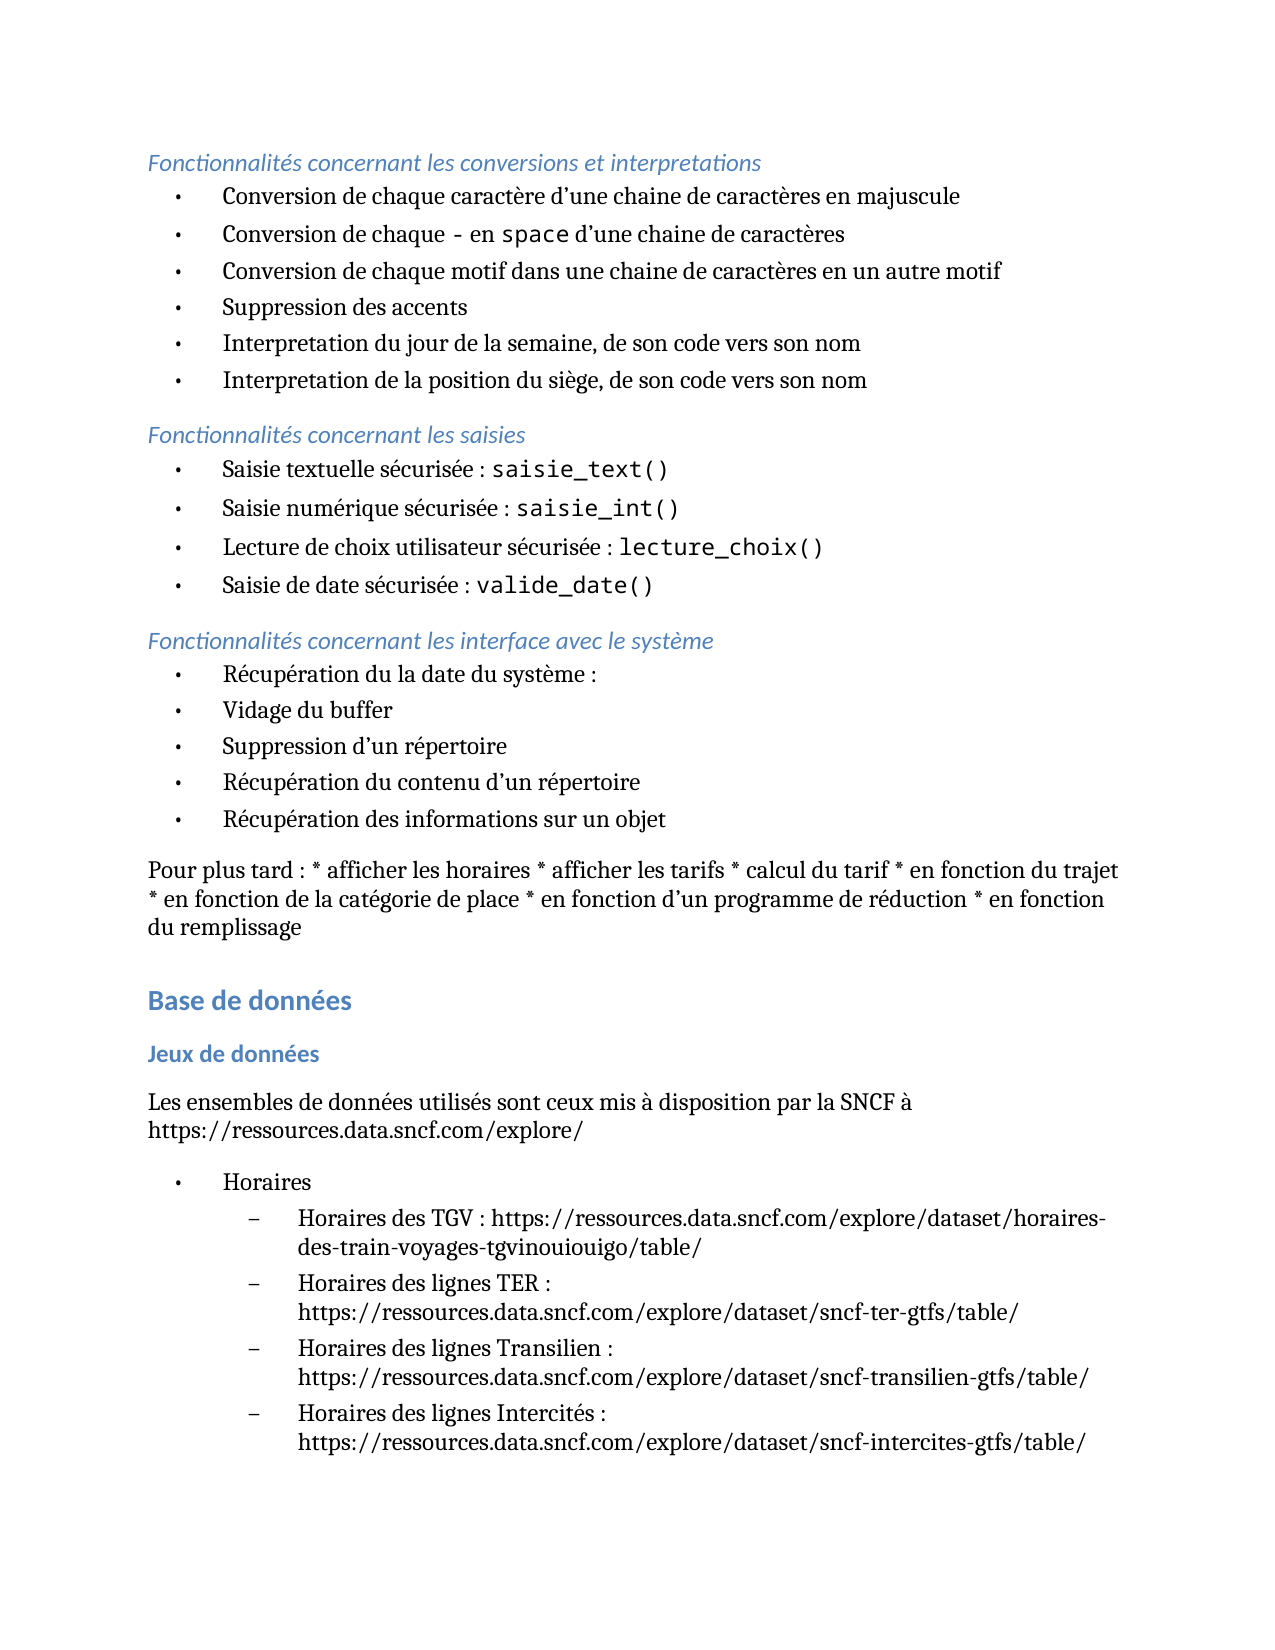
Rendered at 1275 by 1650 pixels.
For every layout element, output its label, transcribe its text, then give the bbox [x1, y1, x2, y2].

list Récupération du la date du système : [173, 659, 1127, 688]
subtitle Base de données [148, 982, 1127, 1017]
list Horaires des lignes TER : https://ressources.data.sncf.com/explore/dataset/sncf-ter-gtfs/table/ [248, 1269, 1127, 1326]
list Horaires des lignes Transilien : https://ressources.data.sncf.com/explore/dataset/sncf-transilien-gtfs/table/ [248, 1334, 1127, 1391]
list Interpretation du jour de la semaine, de son code vers son nom [173, 329, 1127, 358]
list Récupération du contenu d’un répertoire [173, 768, 1127, 797]
list Lecture de choix utilisateur sécurisée : lecture_choix() [173, 531, 1127, 562]
text Les ensembles de données utilisés sont ceux mis à disposition par la SNCF à https://ressources.data.sncf.com/explore/ [148, 1087, 1127, 1145]
list Saisie numérique sécurisée : saisie_int() [173, 492, 1127, 523]
list Saisie textuelle sécurisée : saisie_text() [173, 453, 1127, 484]
list Horaires [173, 1167, 1127, 1196]
list Saisie de date sécurisée : valide_date() [173, 569, 1127, 601]
list Conversion de chaque - en space d’une chaine de caractères [173, 218, 1127, 249]
text Pour plus tard : * afficher les horaires * afficher les tarifs * calcul du tarif * en fonction du trajet * en fonction de la catégorie de place * en fonction d’un programme de réduction * en fonction du remplissage [148, 856, 1127, 942]
list Conversion de chaque motif dans une chaine de caractères en un autre motif [173, 257, 1127, 286]
subtitle Fonctionnalités concernant les interface avec le système [148, 625, 1127, 656]
subtitle Fonctionnalités concernant les saisies [148, 419, 1127, 449]
list Récupération des informations sur un objet [173, 804, 1127, 833]
list Horaires des TGV : https://ressources.data.sncf.com/explore/dataset/horaires-des-train-voyages-tgvinouiouigo/table/ [248, 1204, 1127, 1261]
list Vidage du buffer [173, 696, 1127, 724]
list Suppression d’un répertoire [173, 732, 1127, 761]
subtitle Fonctionnalités concernant les conversions et interpretations [148, 148, 1127, 178]
subtitle Jeux de données [148, 1038, 1127, 1069]
list Horaires des lignes Intercités : https://ressources.data.sncf.com/explore/dataset/sncf-intercites-gtfs/table/ [248, 1399, 1127, 1456]
list Interpretation de la position du siège, de son code vers son nom [173, 366, 1127, 394]
list Conversion de chaque caractère d’une chaine de caractères en majuscule [173, 182, 1127, 211]
list Suppression des accents [173, 293, 1127, 322]
